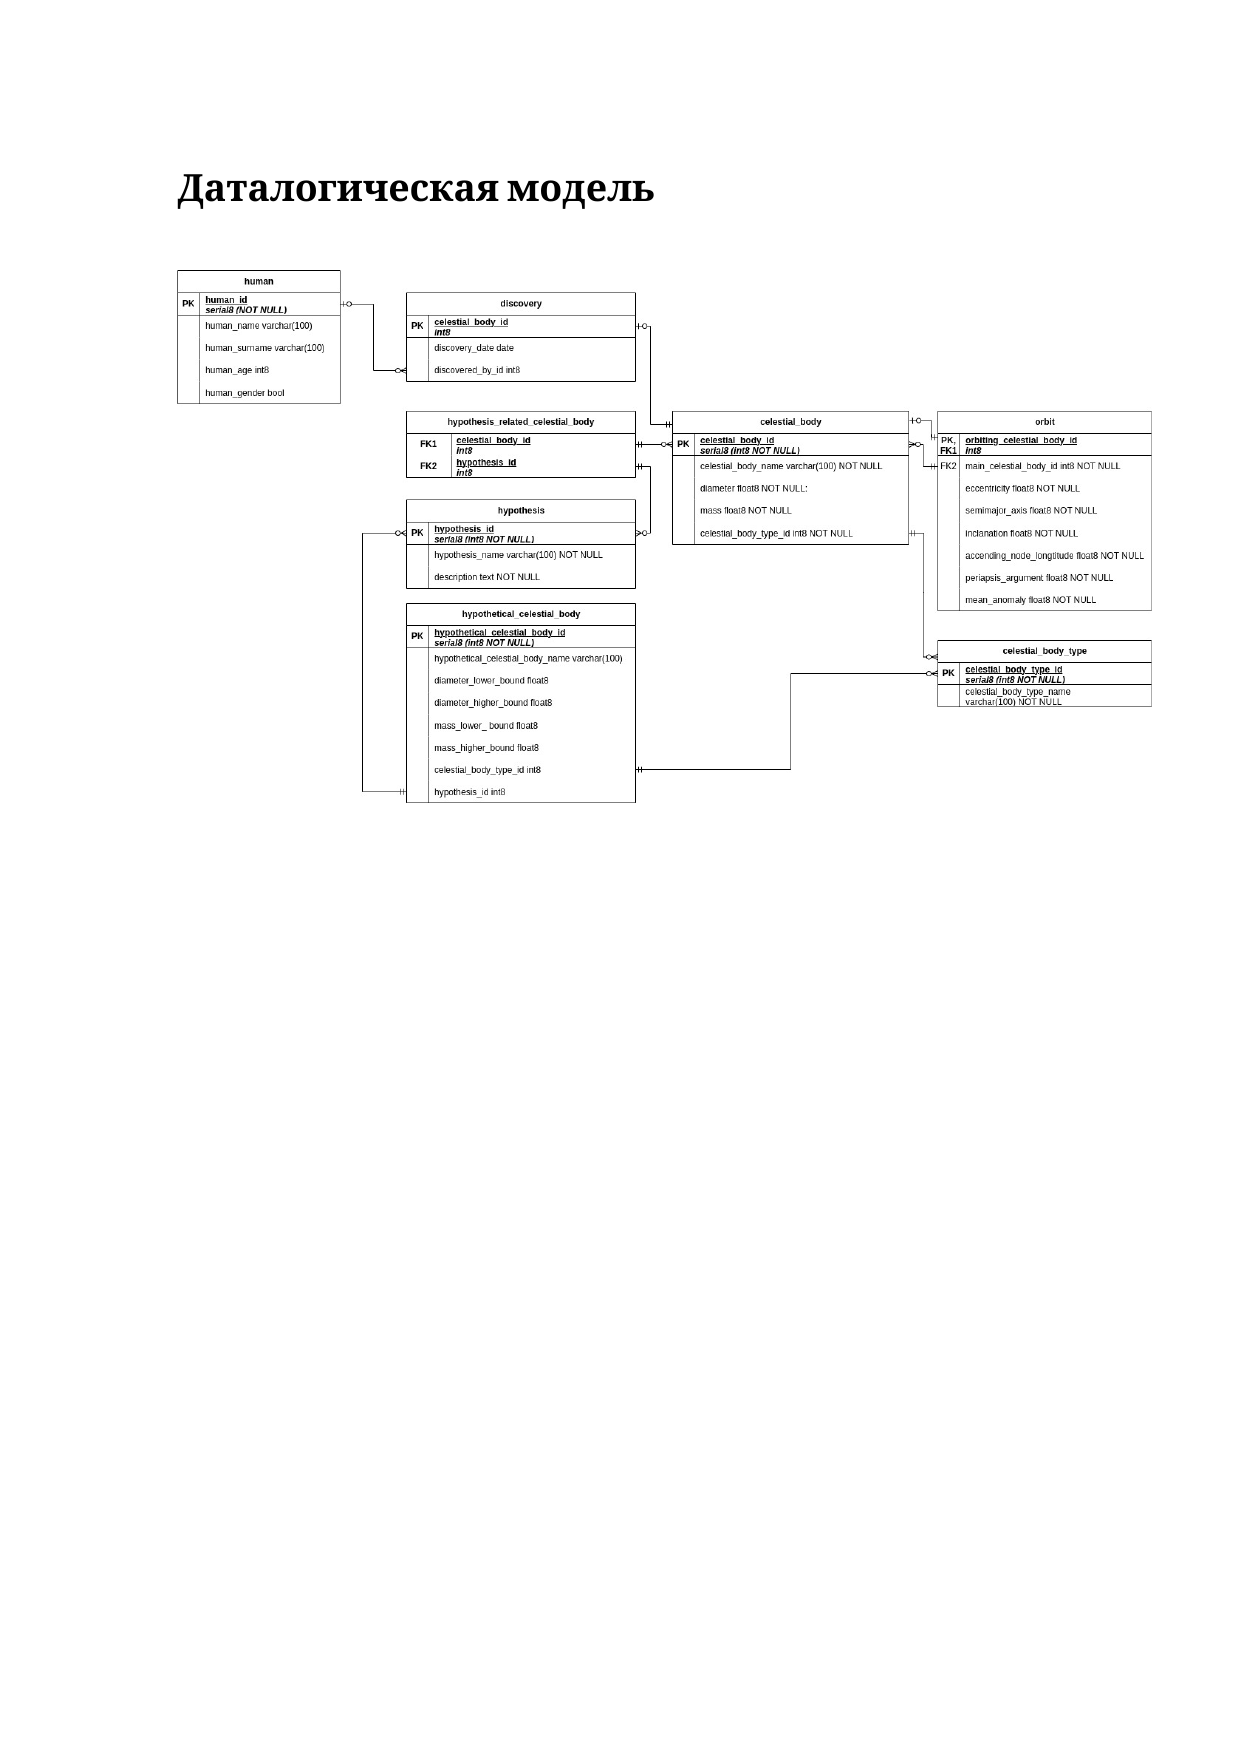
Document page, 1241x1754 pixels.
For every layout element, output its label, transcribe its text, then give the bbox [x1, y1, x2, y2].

subtitle Даталогическая модель [177, 168, 1152, 211]
picture [177, 270, 1152, 803]
